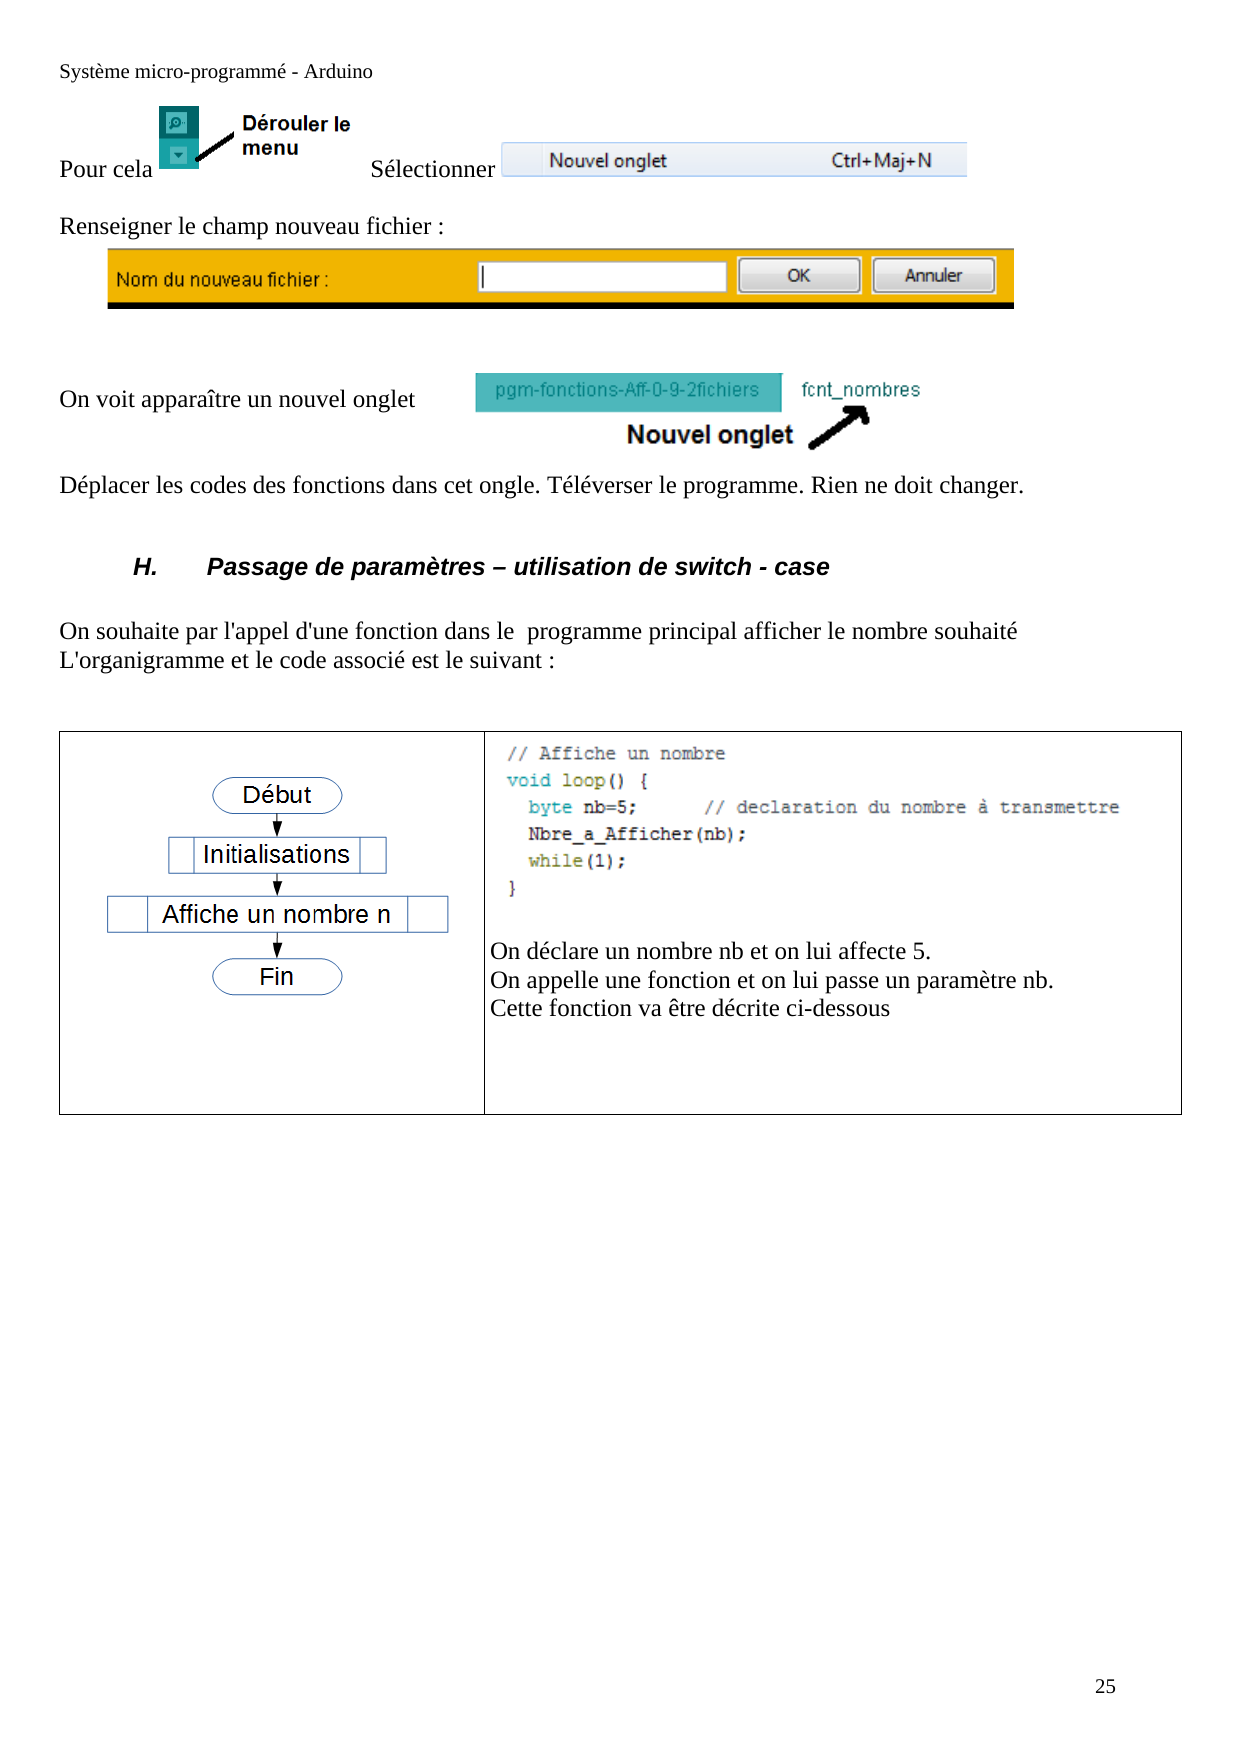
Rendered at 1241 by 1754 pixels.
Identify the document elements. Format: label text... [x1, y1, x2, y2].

text L'organigramme et le code associé est le suivant : [59, 645, 1181, 674]
table_header On déclare un nombre nb et on lui affecte 5. On appelle une fonction et on lui passe un paramètre nb. Cette fonction va être décrite ci-dessous [485, 732, 1181, 1114]
picture [475, 373, 937, 469]
table_header [60, 732, 484, 1114]
text Pour cela Sélectionner [59, 106, 1181, 182]
picture [70, 750, 477, 1015]
picture [501, 737, 1164, 908]
text [937, 384, 1181, 412]
picture [107, 247, 1014, 309]
text On souhaite par l'appel d'une fonction dans le programme principal afficher le nombre souhaité [59, 616, 1181, 645]
subtitle Passage de paramètres – utilisation de switch - case [133, 552, 1181, 581]
text On voit apparaître un nouvel onglet [59, 384, 475, 412]
picture [159, 106, 352, 170]
picture [501, 142, 968, 177]
text Déplacer les codes des fonctions dans cet ongle. Téléverser le programme. Rien ne doit changer. [59, 470, 1181, 499]
text Renseigner le champ nouveau fichier : [59, 211, 1181, 240]
